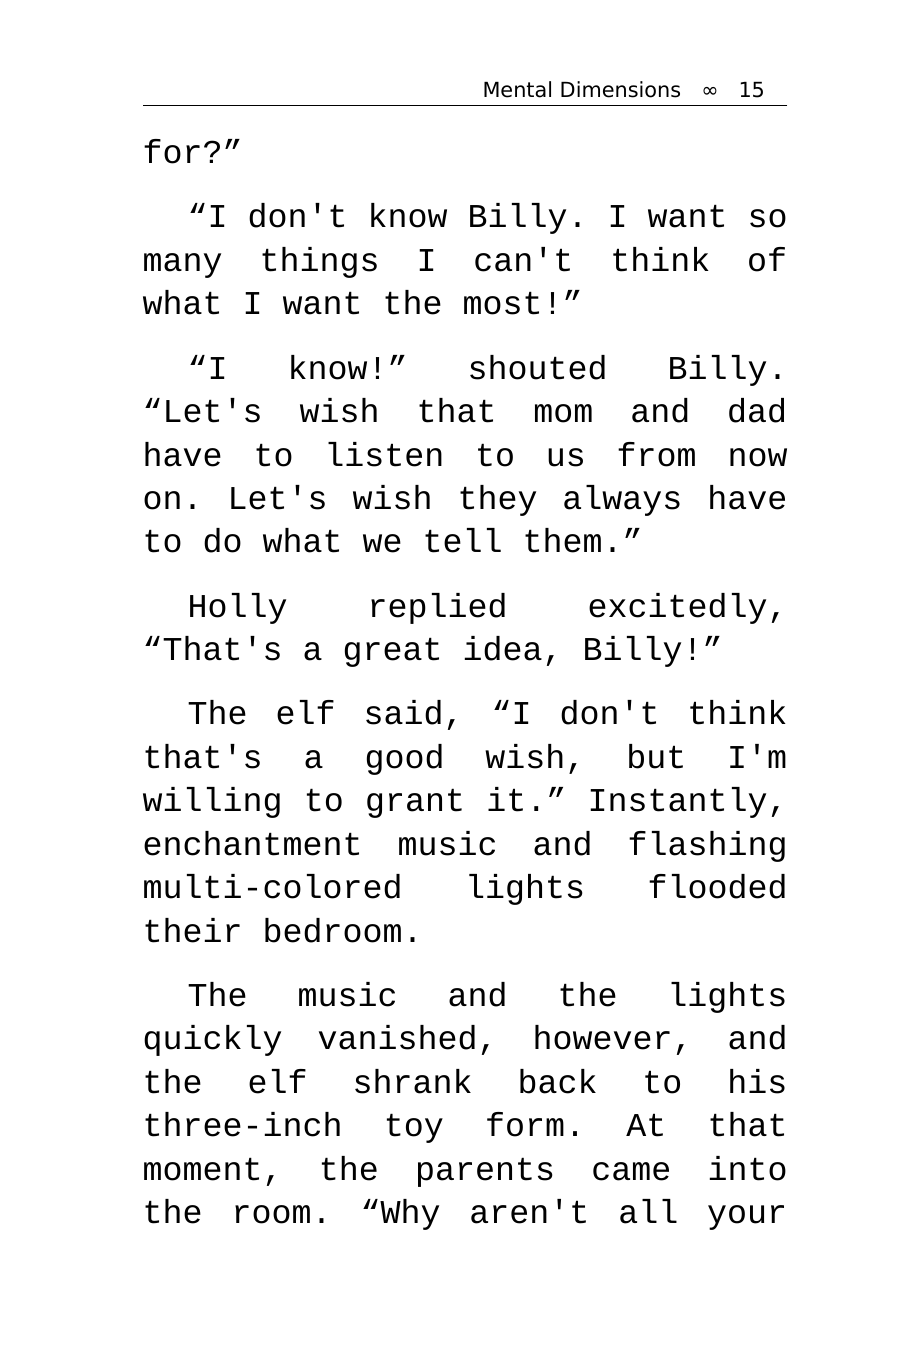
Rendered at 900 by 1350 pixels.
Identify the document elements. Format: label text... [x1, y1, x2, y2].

text “I know!” shouted Billy. “Let's wish that mom and dad have to listen to us from now on. Let's wish they always have to do what we tell them.” [142, 351, 787, 563]
text The music and the lights quickly vanished, however, and the elf shrank back to his three-inch toy form. At that moment, the parents came into the room. “Why aren't all your [142, 978, 787, 1233]
text The elf said, “I don't think that's a good wish, but I'm willing to grant it.” Instantly, enchantment music and flashing multi-colored lights flooded their bedroom. [142, 697, 787, 952]
text Holly replied excitedly, “That's a great idea, Billy!” [142, 589, 787, 671]
text “I don't know Billy. I want so many things I can't think of what I want the most!” [142, 200, 787, 325]
text for?” [142, 136, 787, 174]
